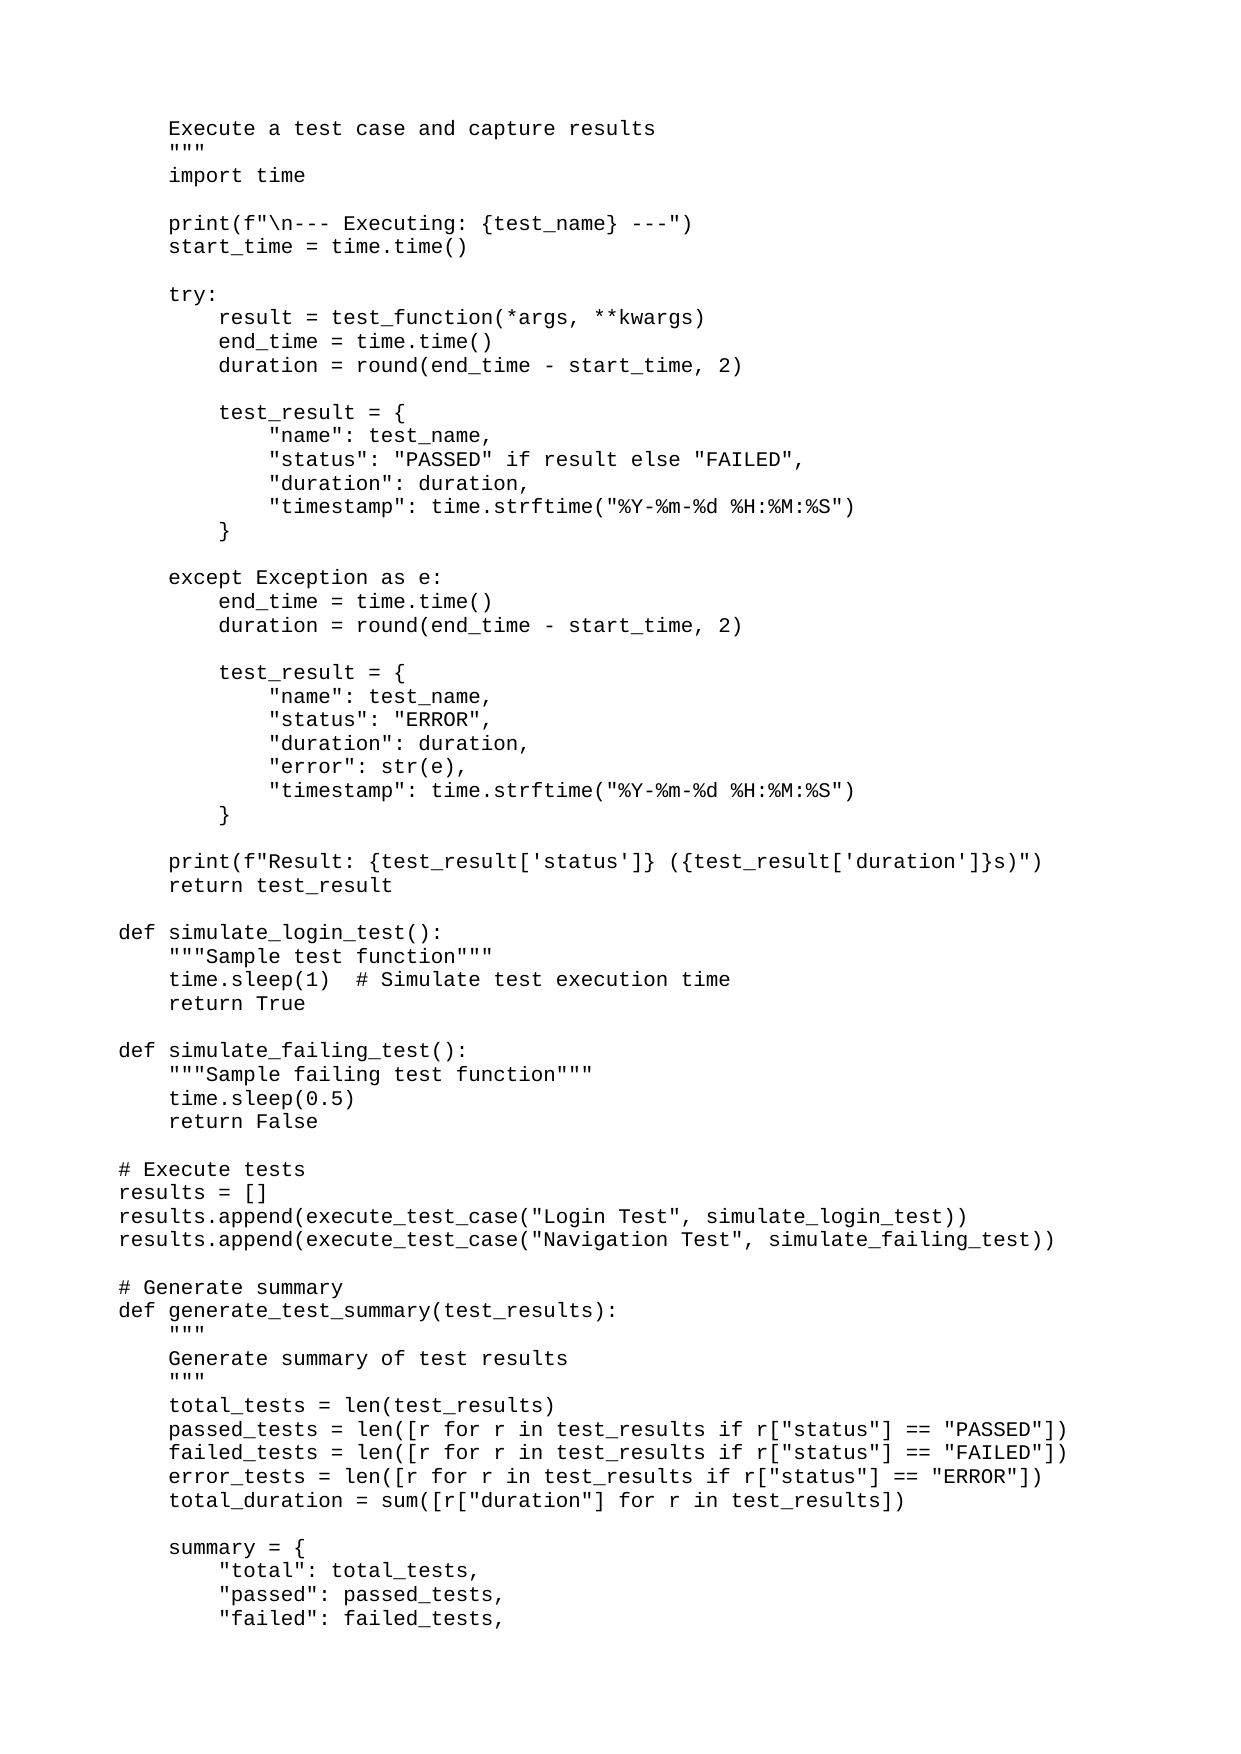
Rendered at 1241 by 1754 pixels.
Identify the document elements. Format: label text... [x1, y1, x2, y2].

text "duration": duration, [118, 473, 1122, 496]
text "failed": failed_tests, [118, 1608, 1122, 1631]
text time.sleep(0.5) [118, 1088, 1122, 1111]
text summary = { [118, 1537, 1122, 1561]
text return False [118, 1111, 1122, 1135]
text "status": "ERROR", [118, 709, 1122, 733]
text return test_result [118, 875, 1122, 898]
text print(f"Result: {test_result['status']} ({test_result['duration']}s)") [118, 851, 1122, 875]
text error_tests = len([r for r in test_results if r["status"] == "ERROR"]) [118, 1466, 1122, 1489]
text """Sample test function""" [118, 946, 1122, 969]
text print(f"\n--- Executing: {test_name} ---") [118, 213, 1122, 236]
text "name": test_name, [118, 686, 1122, 709]
text try: [118, 284, 1122, 307]
text failed_tests = len([r for r in test_results if r["status"] == "FAILED"]) [118, 1442, 1122, 1466]
text "status": "PASSED" if result else "FAILED", [118, 449, 1122, 473]
text def generate_test_summary(test_results): [118, 1300, 1122, 1324]
text } [118, 520, 1122, 544]
text results = [] [118, 1182, 1122, 1206]
text duration = round(end_time - start_time, 2) [118, 354, 1122, 378]
text } [118, 804, 1122, 827]
text "error": str(e), [118, 757, 1122, 780]
text def simulate_failing_test(): [118, 1040, 1122, 1064]
text """ [118, 1371, 1122, 1395]
text end_time = time.time() [118, 591, 1122, 615]
text end_time = time.time() [118, 331, 1122, 354]
text def simulate_login_test(): [118, 922, 1122, 946]
text # Execute tests [118, 1158, 1122, 1182]
text return True [118, 993, 1122, 1017]
text Execute a test case and capture results [118, 118, 1122, 142]
text total_duration = sum([r["duration"] for r in test_results]) [118, 1489, 1122, 1513]
text "name": test_name, [118, 426, 1122, 449]
text "timestamp": time.strftime("%Y-%m-%d %H:%M:%S") [118, 780, 1122, 804]
text "passed": passed_tests, [118, 1584, 1122, 1608]
text duration = round(end_time - start_time, 2) [118, 615, 1122, 638]
text "duration": duration, [118, 733, 1122, 757]
text total_tests = len(test_results) [118, 1395, 1122, 1419]
text time.sleep(1) # Simulate test execution time [118, 969, 1122, 993]
text "total": total_tests, [118, 1561, 1122, 1584]
text """ [118, 1324, 1122, 1348]
text """Sample failing test function""" [118, 1064, 1122, 1088]
text start_time = time.time() [118, 236, 1122, 260]
text passed_tests = len([r for r in test_results if r["status"] == "PASSED"]) [118, 1419, 1122, 1442]
text import time [118, 165, 1122, 189]
text """ [118, 142, 1122, 165]
text test_result = { [118, 402, 1122, 426]
text result = test_function(*args, **kwargs) [118, 307, 1122, 331]
text results.append(execute_test_case("Login Test", simulate_login_test)) [118, 1206, 1122, 1229]
text "timestamp": time.strftime("%Y-%m-%d %H:%M:%S") [118, 496, 1122, 520]
text except Exception as e: [118, 567, 1122, 591]
text test_result = { [118, 662, 1122, 686]
text # Generate summary [118, 1277, 1122, 1300]
text Generate summary of test results [118, 1348, 1122, 1371]
text results.append(execute_test_case("Navigation Test", simulate_failing_test)) [118, 1229, 1122, 1253]
